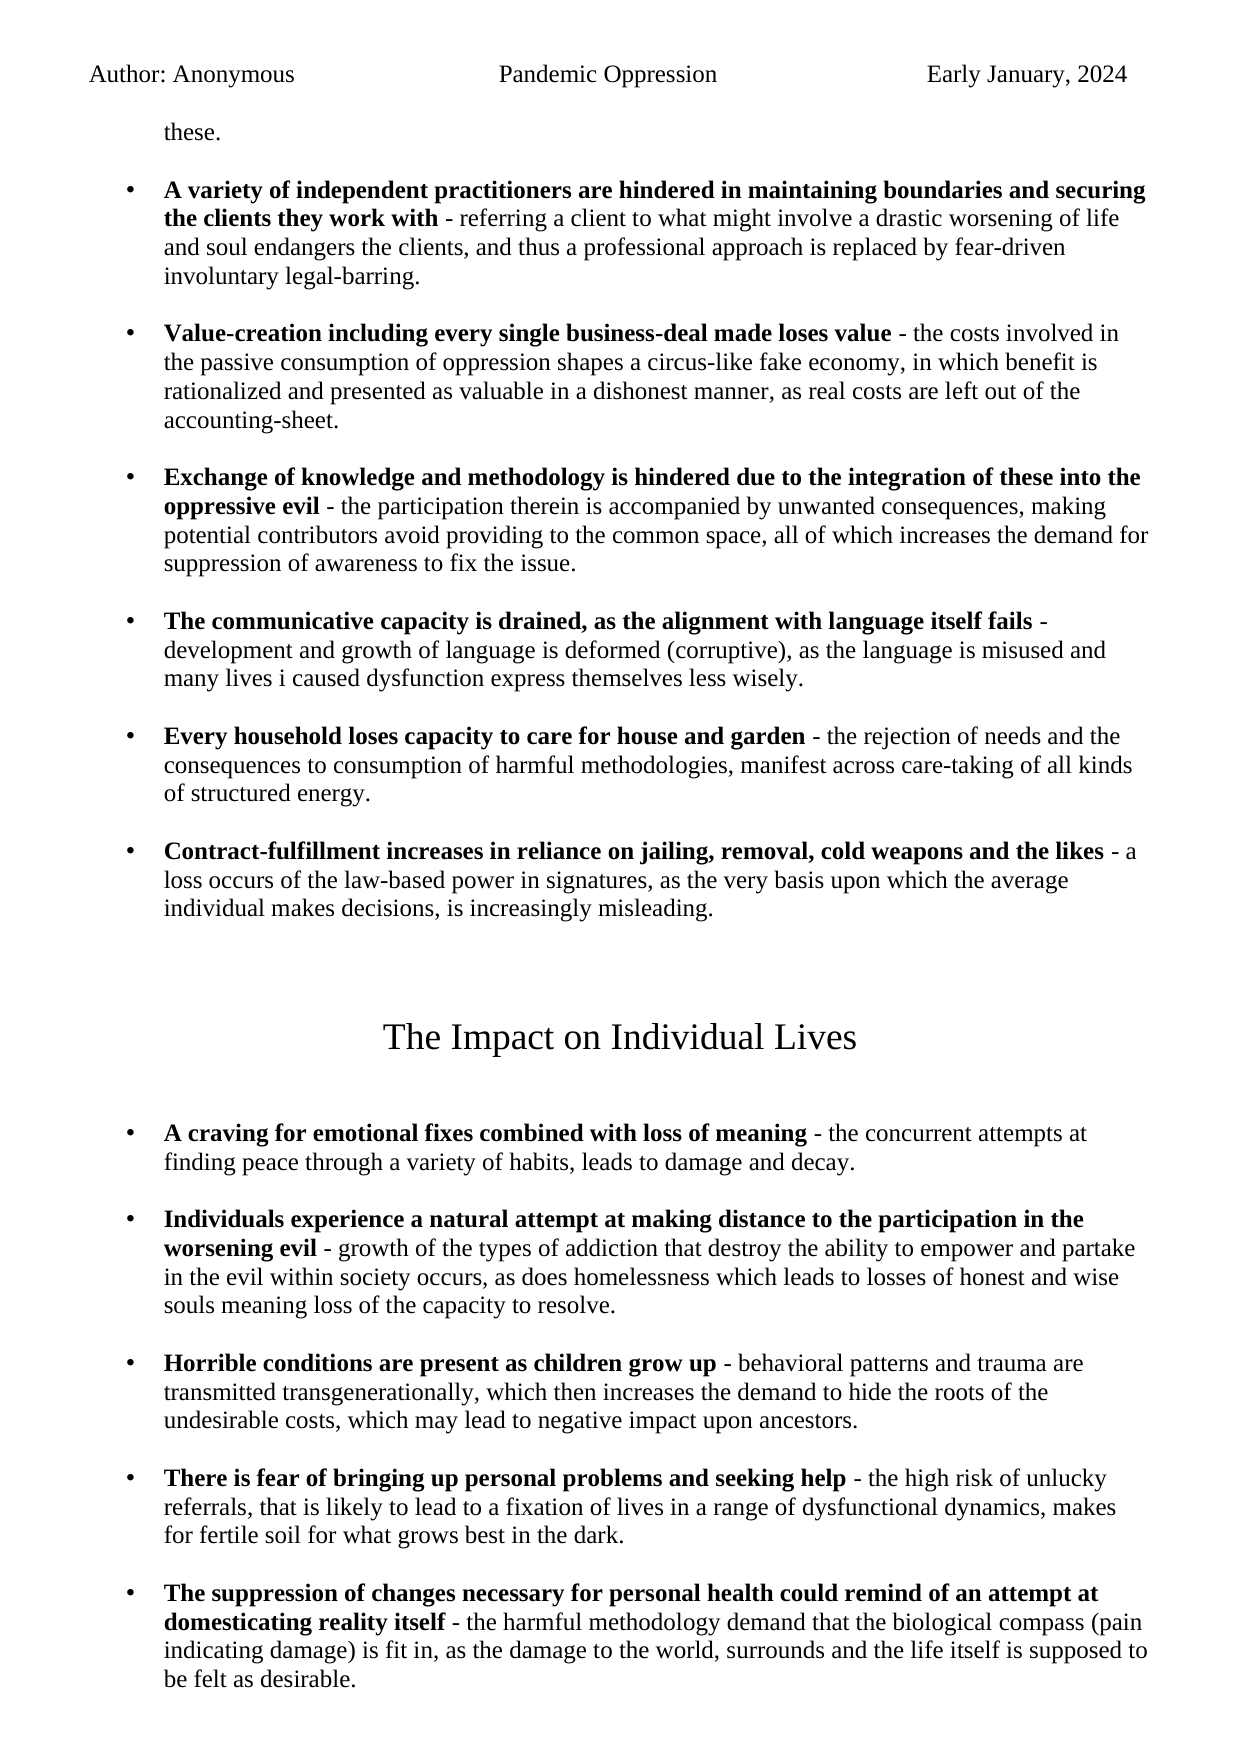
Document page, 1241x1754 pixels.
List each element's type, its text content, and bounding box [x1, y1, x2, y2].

list Individuals experience a natural attempt at making distance to the participation in the worsening evil - growth of the types of addiction that destroy the ability to empower and partake in the evil within society occurs, as does homelessness which leads to losses of honest and wise souls meaning loss of the capacity to resolve. [126, 1204, 1152, 1319]
list A variety of independent practitioners are hindered in maintaining boundaries and securing the clients they work with - referring a client to what might involve a drastic worsening of life and soul endangers the clients, and thus a professional approach is replaced by fear-driven involuntary legal-barring. [126, 175, 1152, 290]
subtitle The Impact on Individual Lives [88, 1015, 1152, 1058]
list these. [126, 117, 1152, 146]
list The communicative capacity is drained, as the alignment with language itself fails - development and growth of language is deformed (corruptive), as the language is misused and many lives i caused dysfunction express themselves less wisely. [126, 606, 1152, 692]
list Every household loses capacity to care for house and garden - the rejection of needs and the consequences to consumption of harmful methodologies, manifest across care-taking of all kinds of structured energy. [126, 721, 1152, 807]
list There is fear of bringing up personal problems and seeking help - the high risk of unlucky referrals, that is likely to lead to a fixation of lives in a range of dysfunctional dynamics, makes for fertile soil for what grows best in the dark. [126, 1463, 1152, 1549]
list A craving for emotional fixes combined with loss of meaning - the concurrent attempts at finding peace through a variety of habits, leads to damage and decay. [126, 1118, 1152, 1176]
list Horrible conditions are present as children grow up - behavioral patterns and trauma are transmitted transgenerationally, which then increases the demand to hide the roots of the undesirable costs, which may lead to negative impact upon ancestors. [126, 1348, 1152, 1434]
list Exchange of knowledge and methodology is hindered due to the integration of these into the oppressive evil - the participation therein is accompanied by unwanted consequences, making potential contributors avoid providing to the common space, all of which increases the demand for suppression of awareness to fix the issue. [126, 462, 1152, 577]
list The suppression of changes necessary for personal health could remind of an attempt at domesticating reality itself - the harmful methodology demand that the biological compass (pain indicating damage) is fit in, as the damage to the world, surrounds and the life itself is supposed to be felt as desirable. [126, 1578, 1152, 1693]
list Value-creation including every single business-deal made loses value - the costs involved in the passive consumption of oppression shapes a circus-like fake economy, in which benefit is rationalized and presented as valuable in a dishonest manner, as real costs are left out of the accounting-sheet. [126, 318, 1152, 433]
list Contract-fulfillment increases in reliance on jailing, removal, cold weapons and the likes - a loss occurs of the law-based power in signatures, as the very basis upon which the average individual makes decisions, is increasingly misleading. [126, 836, 1152, 922]
